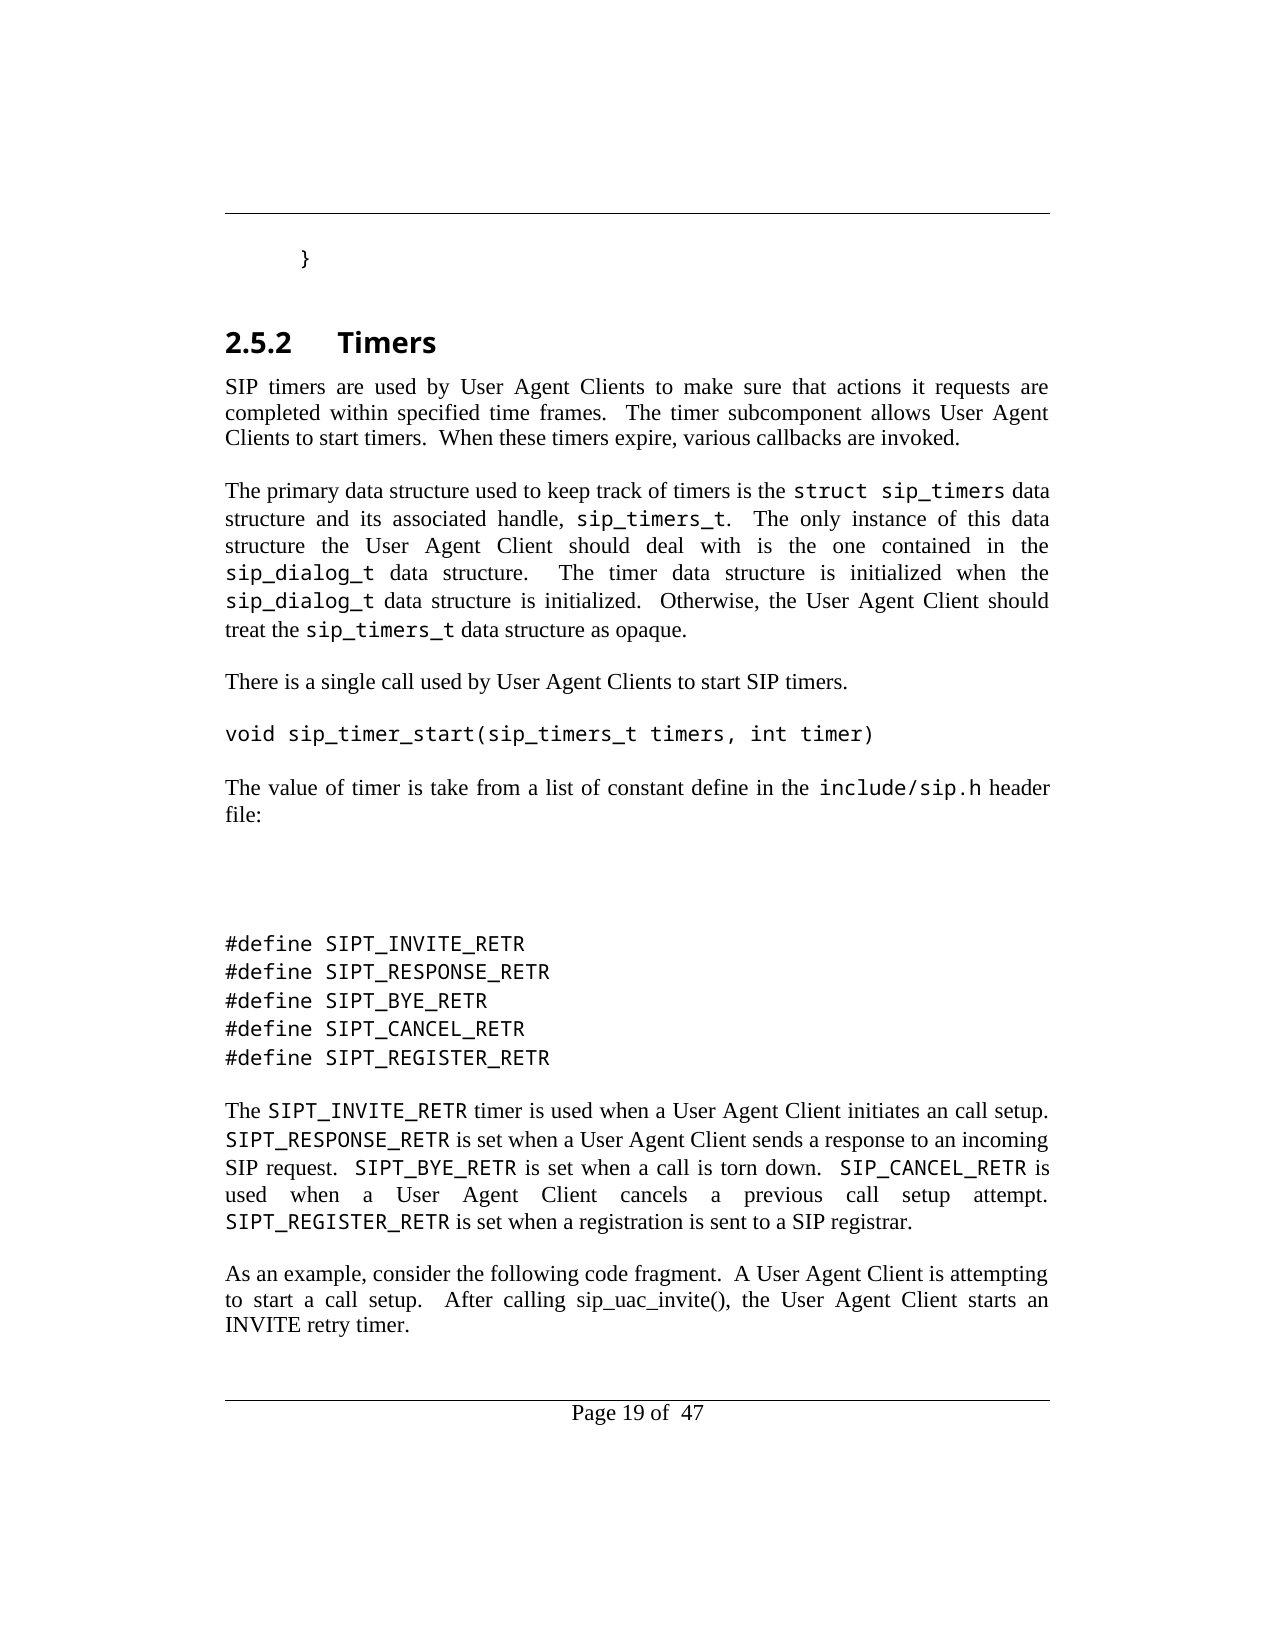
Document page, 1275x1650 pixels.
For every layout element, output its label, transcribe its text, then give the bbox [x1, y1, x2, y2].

text #define SIPT_RESPONSE_RETR [225, 957, 1050, 986]
subtitle Timers [225, 322, 1050, 362]
text SIP timers are used by User Agent Clients to make sure that actions it requests are completed within specified time frames. The timer subcomponent allows User Agent Clients to start timers. When these timers expire, various callbacks are invoked. [225, 374, 1050, 450]
text There is a single call used by User Agent Clients to start SIP timers. [225, 669, 1050, 694]
text The SIPT_INVITE_RETR timer is used when a User Agent Client initiates an call setup. SIPT_RESPONSE_RETR is set when a User Agent Client sends a response to an incoming SIP request. SIPT_BYE_RETR is set when a call is torn down. SIP_CANCEL_RETR is used when a User Agent Client cancels a previous call setup attempt. SIPT_REGISTER_RETR is set when a registration is sent to a SIP registrar. [225, 1097, 1050, 1236]
text As an example, consider the following code fragment. A User Agent Client is attempting to start a call setup. After calling sip_uac_invite(), the User Agent Client starts an INVITE retry timer. [225, 1261, 1050, 1337]
text } [225, 243, 1050, 271]
text #define SIPT_INVITE_RETR [225, 929, 1050, 957]
text #define SIPT_CANCEL_RETR [225, 1014, 1050, 1043]
text #define SIPT_BYE_RETR [225, 986, 1050, 1014]
text The primary data structure used to keep track of timers is the struct sip_timers data structure and its associated handle, sip_timers_t. The only instance of this data structure the User Agent Client should deal with is the one contained in the sip_dialog_t data structure. The timer data structure is initialized when the sip_dialog_t data structure is initialized. Otherwise, the User Agent Client should treat the sip_timers_t data structure as opaque. [225, 476, 1050, 643]
text The value of timer is take from a list of constant define in the include/sip.h header file: [225, 773, 1050, 827]
text #define SIPT_REGISTER_RETR [225, 1043, 1050, 1071]
text void sip_timer_start(sip_timers_t timers, int timer) [225, 719, 1050, 748]
